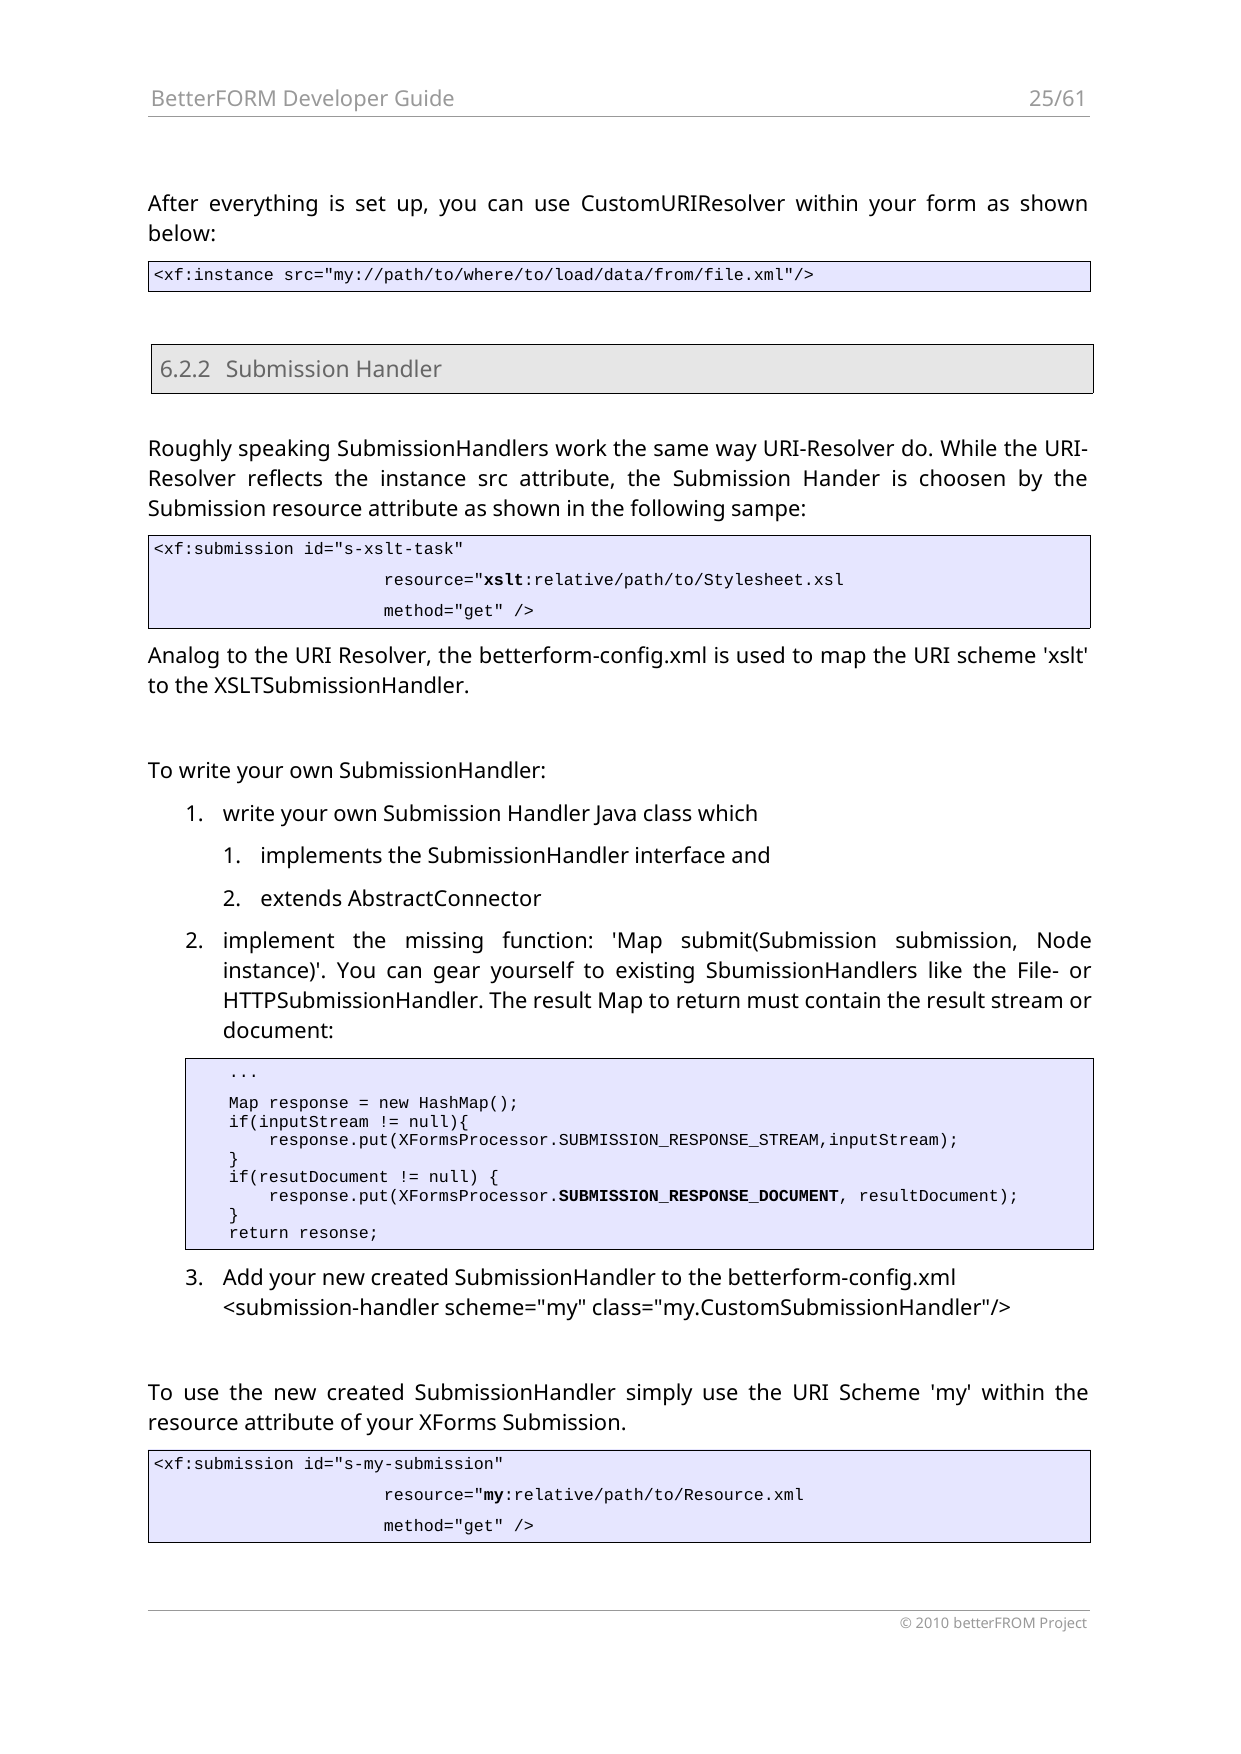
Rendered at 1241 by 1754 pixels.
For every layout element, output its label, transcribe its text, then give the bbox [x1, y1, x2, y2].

text resource="xslt:relative/path/to/Stylesheet.xsl [149, 566, 1090, 591]
text resource="my:relative/path/to/Resource.xml [149, 1481, 1090, 1505]
text Roughly speaking SubmissionHandlers work the same way URI-Resolver do. While the URI-Resolver reflects the instance src attribute, the Submission Hander is choosen by the Submission resource attribute as shown in the following sampe: [148, 432, 1090, 522]
list Map response = new HashMap(); if(inputStream != null){ response.put(XFormsProcessor.SUBMISSION_RESPONSE_STREAM,inputStream); } if(resutDocument != null) { response.put(XFormsProcessor.SUBMISSION_RESPONSE_DOCUMENT, resultDocument); } return resonse; [186, 1089, 1093, 1249]
list implement the missing function: 'Map submit(Submission submission, Node instance)'. You can gear yourself to existing SbumissionHandlers like the File- or HTTPSubmissionHandler. The result Map to return must contain the result stream or document: [185, 925, 1093, 1045]
text Analog to the URI Resolver, the betterform-config.xml is used to map the URI scheme 'xslt' to the XSLTSubmissionHandler. [148, 640, 1090, 700]
list implements the SubmissionHandler interface and [223, 840, 1093, 870]
text <xf:submission id="s-my-submission" [149, 1451, 1090, 1474]
text To use the new created SubmissionHandler simply use the URI Scheme 'my' within the resource attribute of your XForms Submission. [148, 1377, 1090, 1437]
text <xf:submission id="s-xslt-task" [149, 536, 1090, 560]
subtitle Submission Handler [152, 345, 1093, 393]
list Add your new created SubmissionHandler to the betterform-config.xml <submission-handler scheme="my" class="my.CustomSubmissionHandler"/> [185, 1262, 1093, 1322]
list write your own Submission Handler Java class which [185, 798, 1093, 828]
list extends AbstractConnector [223, 883, 1093, 913]
list ... [186, 1059, 1093, 1083]
text method="get" /> [149, 597, 1090, 628]
text <xf:instance src="my://path/to/where/to/load/data/from/file.xml"/> [149, 262, 1090, 291]
text method="get" /> [149, 1512, 1090, 1542]
text After everything is set up, you can use CustomURIResolver within your form as shown below: [148, 188, 1090, 248]
text To write your own SubmissionHandler: [148, 755, 1090, 785]
